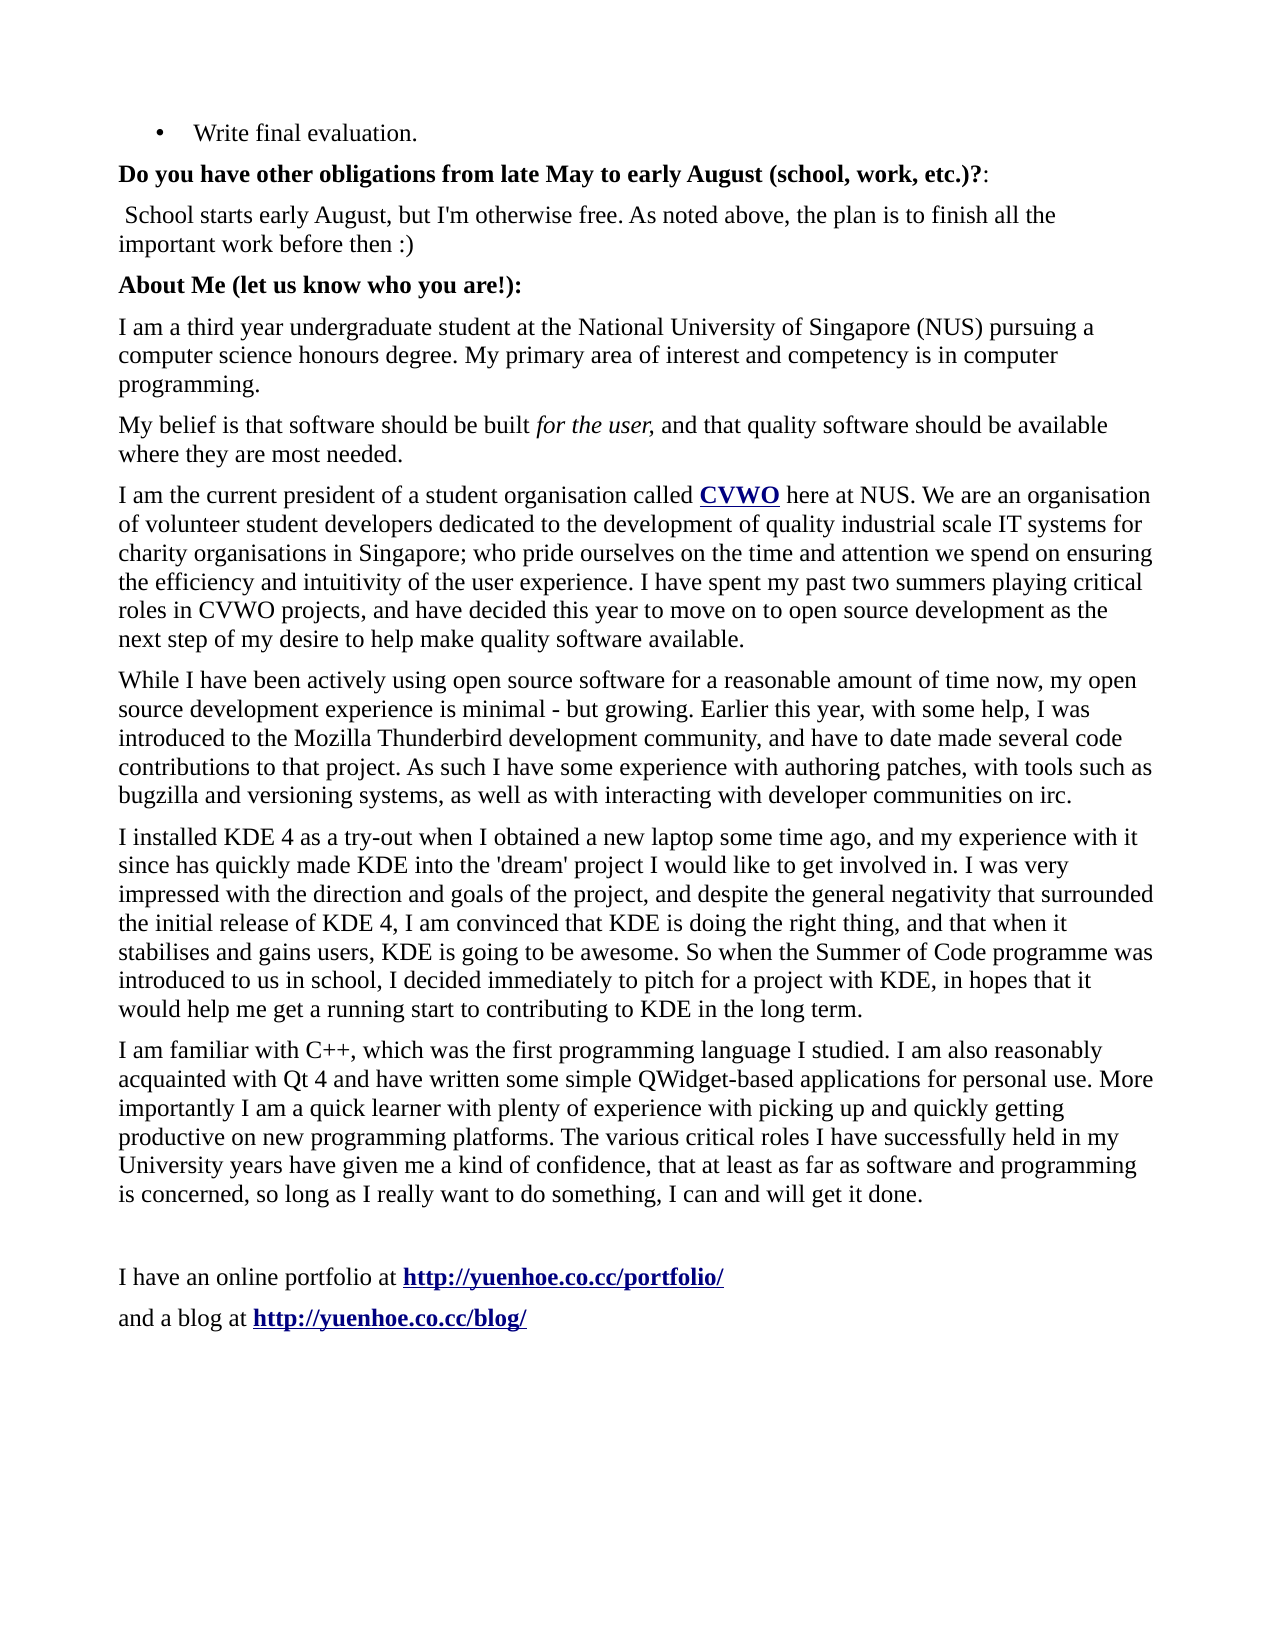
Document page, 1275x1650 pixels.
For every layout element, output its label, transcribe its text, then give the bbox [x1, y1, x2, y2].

text School starts early August, but I'm otherwise free. As noted above, the plan is to finish all the important work before then :) [118, 201, 1157, 258]
text I am a third year undergraduate student at the National University of Singapore (NUS) pursuing a computer science honours degree. My primary area of interest and competency is in computer programming. [118, 312, 1157, 398]
text I have an online portfolio at http://yuenhoe.co.cc/portfolio/ [118, 1262, 1157, 1291]
text While I have been actively using open source software for a reasonable amount of time now, my open source development experience is minimal - but growing. Earlier this year, with some help, I was introduced to the Mozilla Thunderbird development community, and have to date made several code contributions to that project. As such I have some experience with authoring patches, with tools such as bugzilla and versioning systems, as well as with interacting with developer communities on irc. [118, 666, 1157, 809]
text I am the current president of a student organisation called CVWO here at NUS. We are an organisation of volunteer student developers dedicated to the development of quality industrial scale IT systems for charity organisations in Singapore; who pride ourselves on the time and attention we spend on ensuring the efficiency and intuitivity of the user experience. I have spent my past two summers playing critical roles in CVWO projects, and have decided this year to move on to open source development as the next step of my desire to help make quality software available. [118, 481, 1157, 653]
text About Me (let us know who you are!): [118, 271, 1157, 299]
text Do you have other obligations from late May to early August (school, work, etc.)?: [118, 159, 1157, 188]
text I am familiar with C++, which was the first programming language I studied. I am also reasonably acquainted with Qt 4 and have written some simple QWidget-based applications for personal use. More importantly I am a quick learner with plenty of experience with picking up and quickly getting productive on new programming platforms. The various critical roles I have successfully held in my University years have given me a kind of confidence, that at least as far as software and programming is concerned, so long as I really want to do something, I can and will get it done. [118, 1036, 1157, 1208]
text I installed KDE 4 as a try-out when I obtained a new laptop some time ago, and my experience with it since has quickly made KDE into the 'dream' project I would like to get involved in. I was very impressed with the direction and goals of the project, and despite the general negativity that surrounded the initial release of KDE 4, I am convinced that KDE is doing the right thing, and that when it stabilises and gains users, KDE is going to be awesome. So when the Summer of Code programme was introduced to us in school, I decided immediately to pitch for a project with KDE, in hopes that it would help me get a running start to contributing to KDE in the long term. [118, 822, 1157, 1023]
list Write final evaluation. [156, 118, 1157, 147]
text My belief is that software should be built for the user, and that quality software should be available where they are most needed. [118, 411, 1157, 468]
text and a blog at http://yuenhoe.co.cc/blog/ [118, 1303, 1157, 1332]
